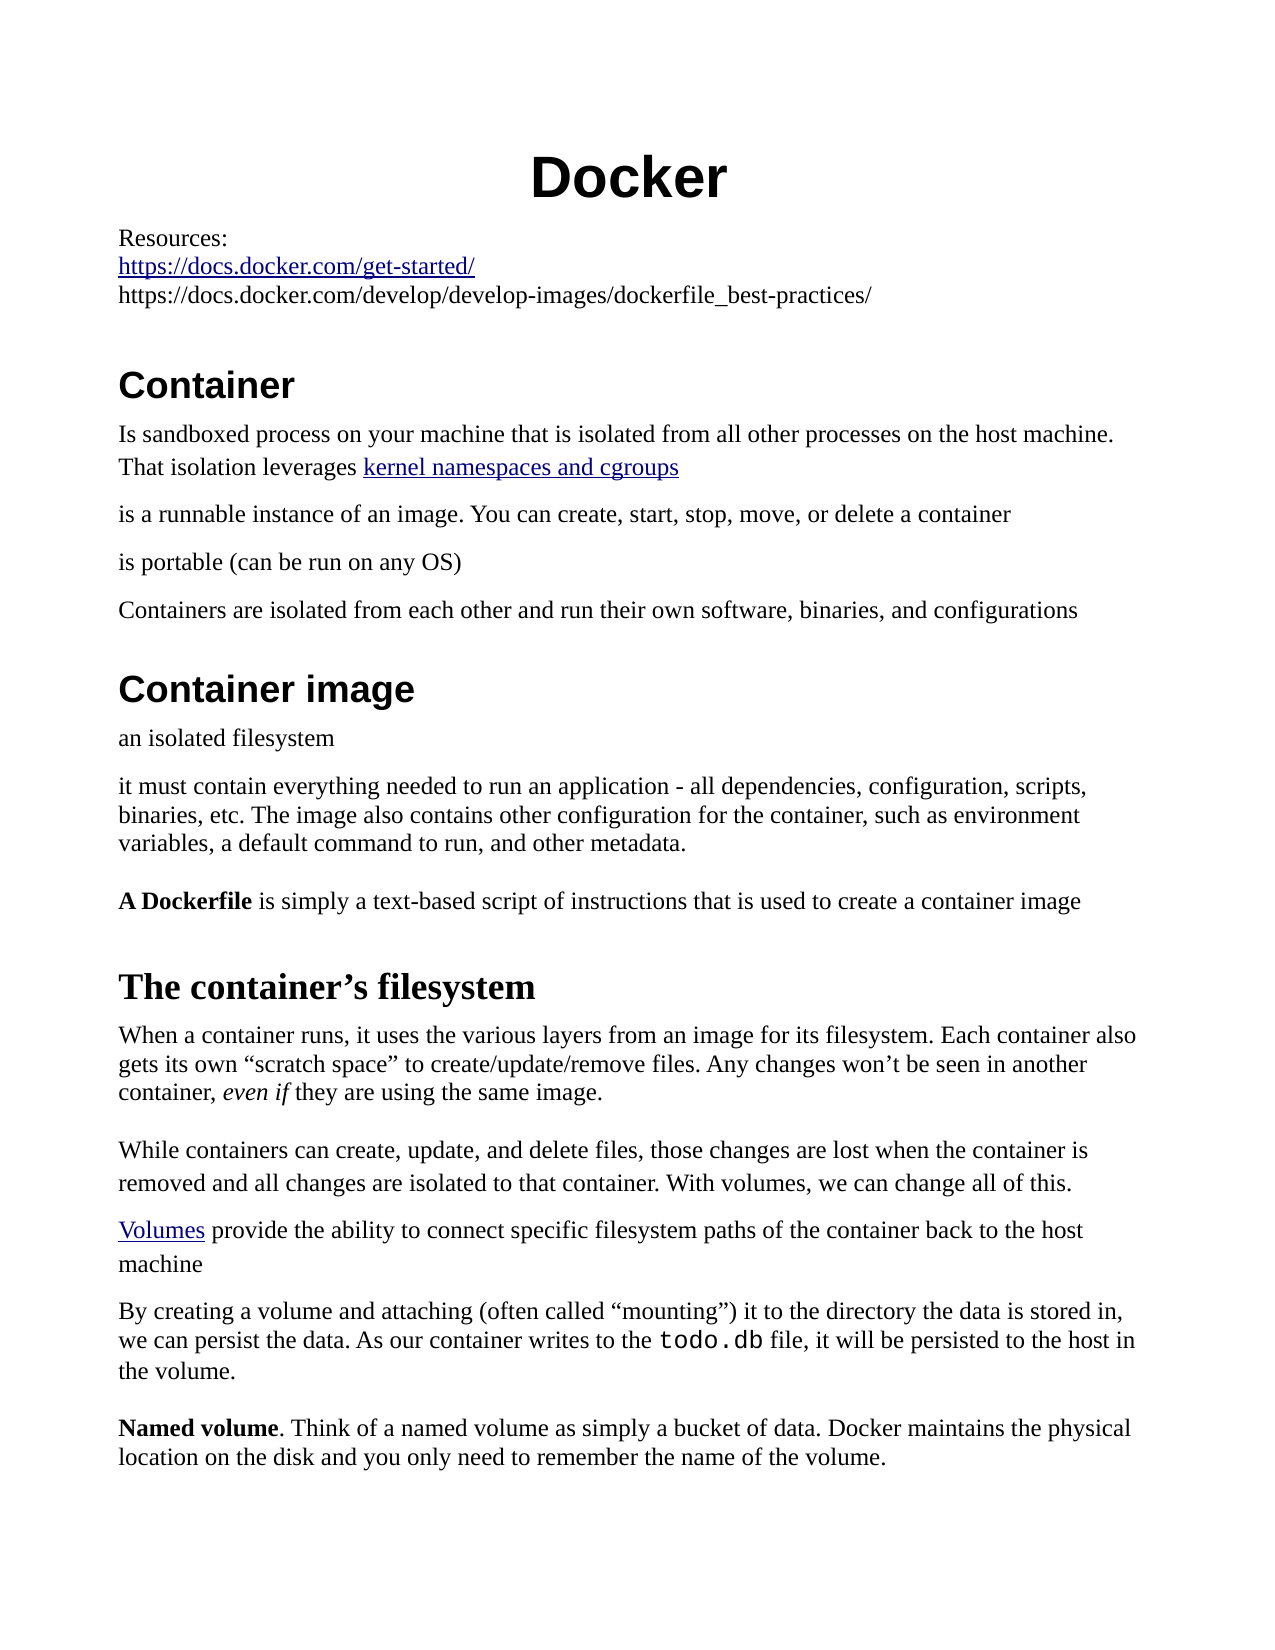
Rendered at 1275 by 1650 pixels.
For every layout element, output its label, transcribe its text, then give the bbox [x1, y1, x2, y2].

text When a container runs, it uses the various layers from an image for its filesystem. Each container also gets its own “scratch space” to create/update/remove files. Any changes won’t be seen in another container, even if they are using the same image. [118, 1020, 1157, 1106]
text Resources: https://docs.docker.com/get-started/ https://docs.docker.com/develop/develop-images/dockerfile_best-practices/ [118, 223, 1157, 309]
subtitle Container image [118, 667, 1157, 711]
text Volumes provide the ability to connect specific filesystem paths of the container back to the host machine [118, 1216, 1157, 1277]
subtitle Container [118, 363, 1157, 406]
text is a runnable instance of an image. You can create, start, stop, move, or delete a container [118, 499, 1157, 528]
text Named volume. Think of a named volume as simply a bucket of data. Docker maintains the physical location on the disk and you only need to remember the name of the volume. [118, 1413, 1157, 1471]
text Is sandboxed process on your machine that is isolated from all other processes on the host machine. That isolation leverages kernel namespaces and cgroups [118, 419, 1157, 481]
text A Dockerfile is simply a text-based script of instructions that is used to create a container image [118, 886, 1157, 915]
title Docker [118, 143, 1157, 210]
text an isolated filesystem [118, 723, 1157, 752]
subtitle The container’s filesystem [118, 964, 1157, 1007]
text it must contain everything needed to run an application - all dependencies, configuration, scripts, binaries, etc. The image also contains other configuration for the container, such as environment variables, a default command to run, and other metadata. [118, 771, 1157, 857]
text By creating a volume and attaching (often called “mounting”) it to the directory the data is stored in, we can persist the data. As our container writes to the todo.db file, it will be persisted to the host in the volume. [118, 1296, 1157, 1384]
text While containers can create, update, and delete files, those changes are lost when the container is removed and all changes are isolated to that container. With volumes, we can change all of this. [118, 1135, 1157, 1197]
text Containers are isolated from each other and run their own software, binaries, and configurations [118, 595, 1157, 623]
text is portable (can be run on any OS) [118, 547, 1157, 576]
